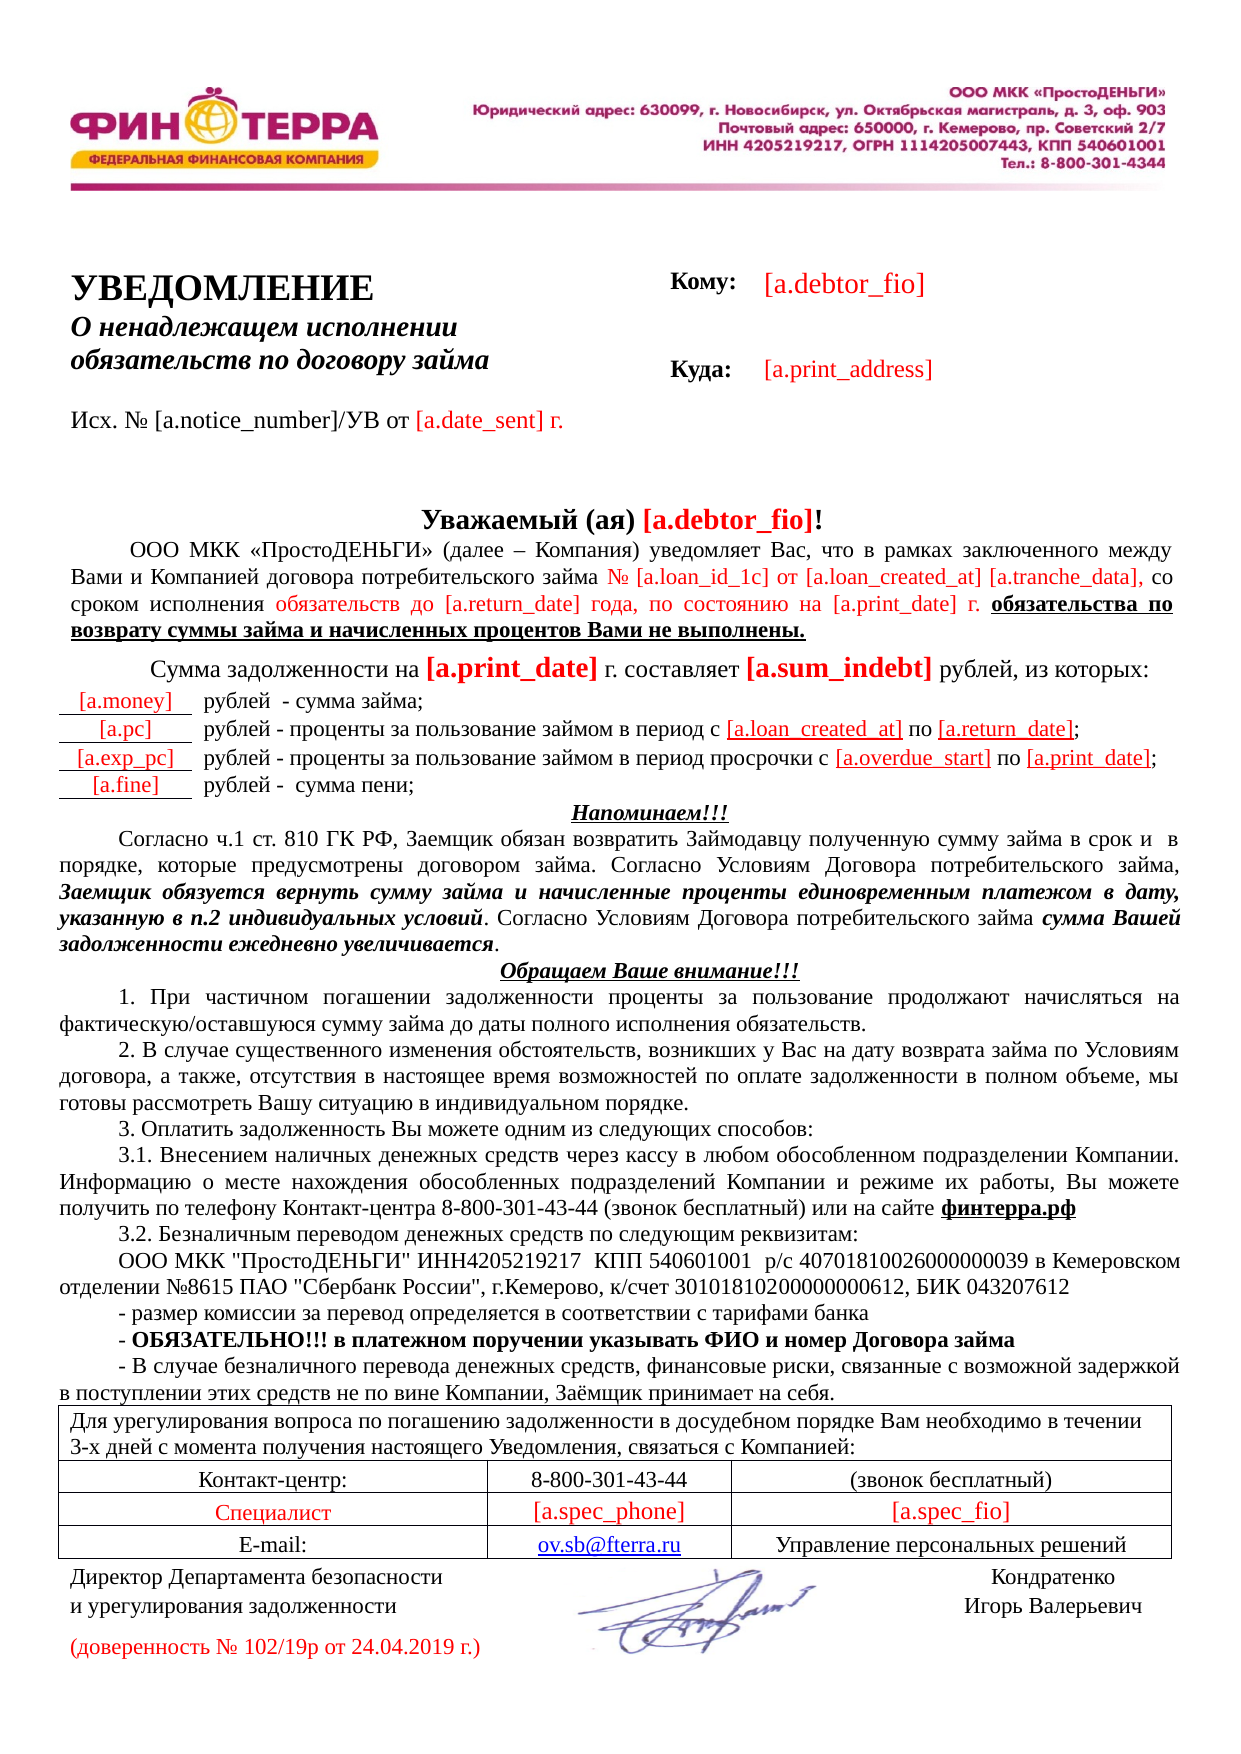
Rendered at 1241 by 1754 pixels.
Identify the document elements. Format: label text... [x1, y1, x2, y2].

table_cell УВЕДОМЛЕНИЕ О ненадлежащем исполнении обязательств по договору займа Исх. № [a.notice_number]/УВ от [a.date_sent] г. [59, 266, 659, 502]
table_cell Уважаемый (ая) [a.debtor_fio]! ООО МКК «ПростоДЕНЬГИ» (далее – Компания) уведомляет Вас, что в рамках заключенного между Вами и Компанией договора потребительского займа № [a.loan_id_1c] от [a.loan_created_at] [a.tranche_data], со сроком исполнения обязательств до [a.return_date] года, по состоянию на [a.print_date] г. обязательства по возврату суммы займа и начисленных процентов Вами не выполнены. [59, 502, 1184, 650]
table_cell [a.pc] [59, 715, 192, 742]
table_cell [a.spec_phone] [488, 1493, 731, 1525]
text Напоминаем!!! [59, 799, 1181, 825]
table_header Для урегулирования вопроса по погашению задолженности в досудебном порядке Вам необходимо в течении 3-х дней с момента получения настоящего Уведомления, связаться с Компанией: [59, 1406, 1171, 1459]
table_cell Куда: [659, 355, 753, 502]
text Согласно ч.1 ст. 810 ГК РФ, Заемщик обязан возвратить Займодавцу полученную сумму займа в срок и в порядке, которые предусмотрены договором займа. Согласно Условиям Договора потребительского займа, Заемщик обязуется вернуть сумму займа и начисленные проценты единовременным платежом в дату, указанную в п.2 индивидуальных условий. Согласно Условиям Договора потребительского займа сумма Вашей задолженности ежедневно увеличивается. [59, 825, 1181, 957]
text - размер комиссии за перевод определяется в соответствии с тарифами банка [59, 1299, 1181, 1326]
table_cell [1015, 1618, 1116, 1660]
table_cell [1172, 1460, 1191, 1492]
table_cell ov.sb@fterra.ru [488, 1526, 731, 1558]
text - ОБЯЗАТЕЛЬНО!!! в платежном поручении указывать ФИО и номер Договора займа [59, 1326, 1181, 1352]
table_header рублей - сумма займа; [192, 684, 1196, 714]
table_header [59, 59, 1184, 266]
table_cell [a.fine] [59, 771, 192, 798]
table_cell 8-800-301-43-44 [488, 1461, 731, 1492]
table_cell [a.exp_pc] [59, 743, 192, 770]
table_cell Директор Департамента безопасности [59, 1559, 516, 1589]
table_cell Кому: [659, 266, 753, 354]
table_cell [1166, 1618, 1191, 1660]
text 3.1. Внесением наличных денежных средств через кассу в любом обособленном подразделении Компании. Информацию о месте нахождения обособленных подразделений Компании и режиме их работы, Вы можете получить по телефону Контакт-центра 8-800-301-43-44 (звонок бесплатный) или на сайте финтерра.рф [59, 1141, 1181, 1220]
table_cell Контакт-центр: [59, 1461, 487, 1492]
text ООО МКК "ПростоДЕНЬГИ" ИНН4205219217 КПП 540601001 р/с 40701810026000000039 в Кемеровском отделении №8615 ПАО "Сбербанк России", г.Кемерово, к/счет 30101810200000000612, БИК 043207612 [59, 1247, 1181, 1299]
text Обращаем Ваше внимание!!! [59, 957, 1181, 983]
table_cell Специалист [59, 1493, 487, 1525]
table_cell [a.print_address] [753, 355, 1128, 502]
table_cell рублей - проценты за пользование займом в период просрочки с [a.overdue_start] по [a.print_date]; [192, 742, 1196, 770]
table_header [1172, 1405, 1191, 1459]
table_cell [1128, 266, 1184, 502]
table_cell E-mail: [59, 1526, 487, 1558]
table_cell [516, 1559, 915, 1660]
table_cell [1116, 1618, 1166, 1660]
table_cell [1172, 1525, 1191, 1558]
table_cell [a.spec_fio] [732, 1493, 1171, 1525]
table_cell рублей - проценты за пользование займом в период с [a.loan_created_at] по [a.return_date]; [192, 714, 1196, 742]
text 3. Оплатить задолженность Вы можете одним из следующих способов: [59, 1115, 1181, 1141]
table_cell рублей - сумма пени; [192, 770, 1196, 798]
table_cell и урегулирования задолженности [59, 1590, 516, 1618]
text Сумма задолженности на [a.print_date] г. составляет [a.sum_indebt] рублей, из которых: [59, 650, 1181, 683]
table_cell Игорь Валерьевич [915, 1590, 1191, 1618]
text 2. В случае существенного изменения обстоятельств, возникших у Вас на дату возврата займа по Условиям договора, а также, отсутствия в настоящее время возможностей по оплате задолженности в полном объеме, мы готовы рассмотреть Вашу ситуацию в индивидуальном порядке. [59, 1036, 1181, 1115]
table_cell [a.debtor_fio] [753, 266, 1128, 354]
table_cell Управление персональных решений [732, 1526, 1171, 1558]
picture [70, 87, 1166, 191]
table_cell [1172, 1492, 1191, 1525]
text - В случае безналичного перевода денежных средств, финансовые риски, связанные с возможной задержкой в поступлении этих средств не по вине Компании, Заёмщик принимает на себя. [59, 1352, 1181, 1405]
table_cell Кондратенко [915, 1558, 1191, 1589]
table_cell (доверенность № 102/19р от 24.04.2019 г.) [59, 1618, 516, 1660]
text 3.2. Безналичным переводом денежных средств по следующим реквизитам: [59, 1220, 1181, 1247]
picture [561, 1566, 828, 1660]
table_cell [915, 1618, 1015, 1660]
table_cell (звонок бесплатный) [732, 1461, 1171, 1492]
table_header [a.money] [59, 684, 192, 714]
text 1. При частичном погашении задолженности проценты за пользование продолжают начисляться на фактическую/оставшуюся сумму займа до даты полного исполнения обязательств. [59, 983, 1181, 1036]
